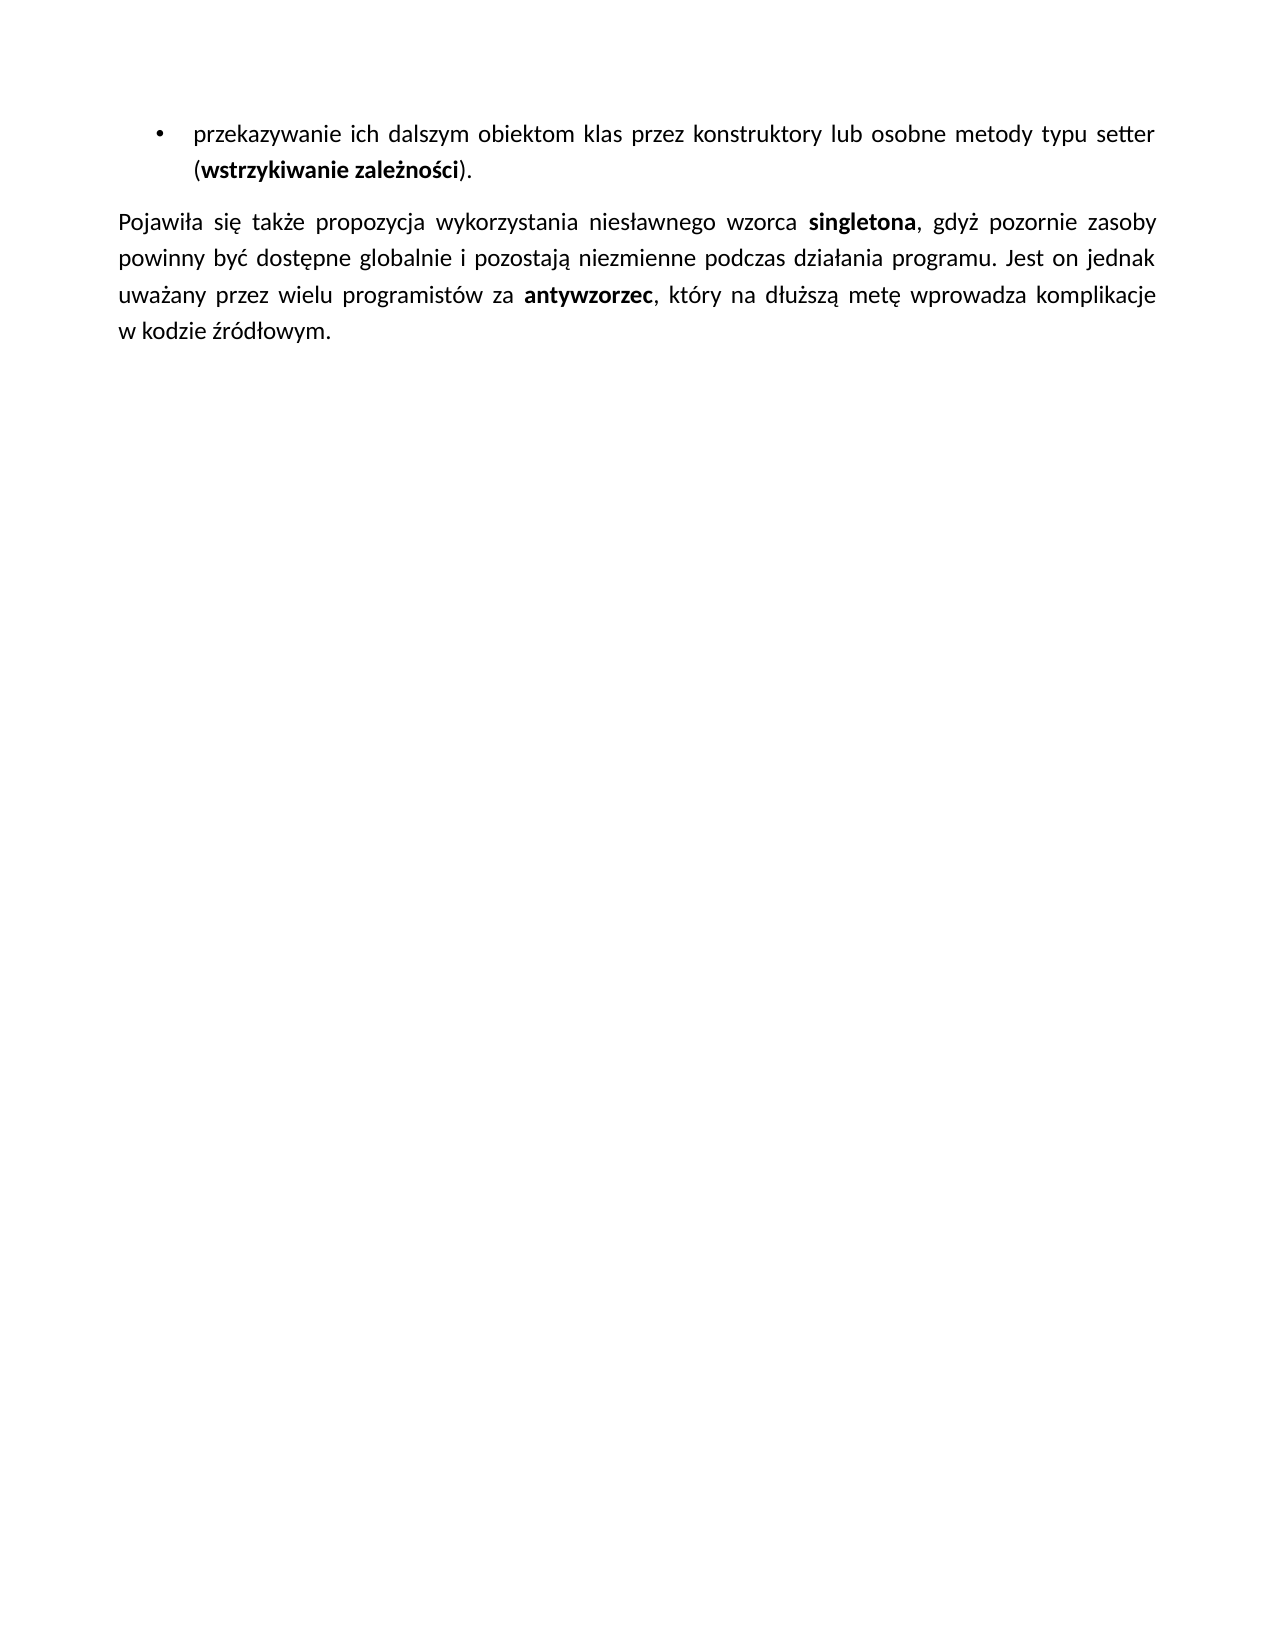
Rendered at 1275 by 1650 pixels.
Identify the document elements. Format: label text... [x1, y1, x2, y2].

list przekazywanie ich dalszym obiektom klas przez konstruktory lub osobne metody typu setter (wstrzykiwanie zależności). [156, 118, 1157, 185]
text Pojawiła się także propozycja wykorzystania niesławnego wzorca singletona, gdyż pozornie zasoby powinny być dostępne globalnie i pozostają niezmienne podczas działania programu. Jest on jednak uważany przez wielu programistów za antywzorzec, który na dłuższą metę wprowadza komplikacje w kodzie źródłowym. [118, 206, 1157, 346]
